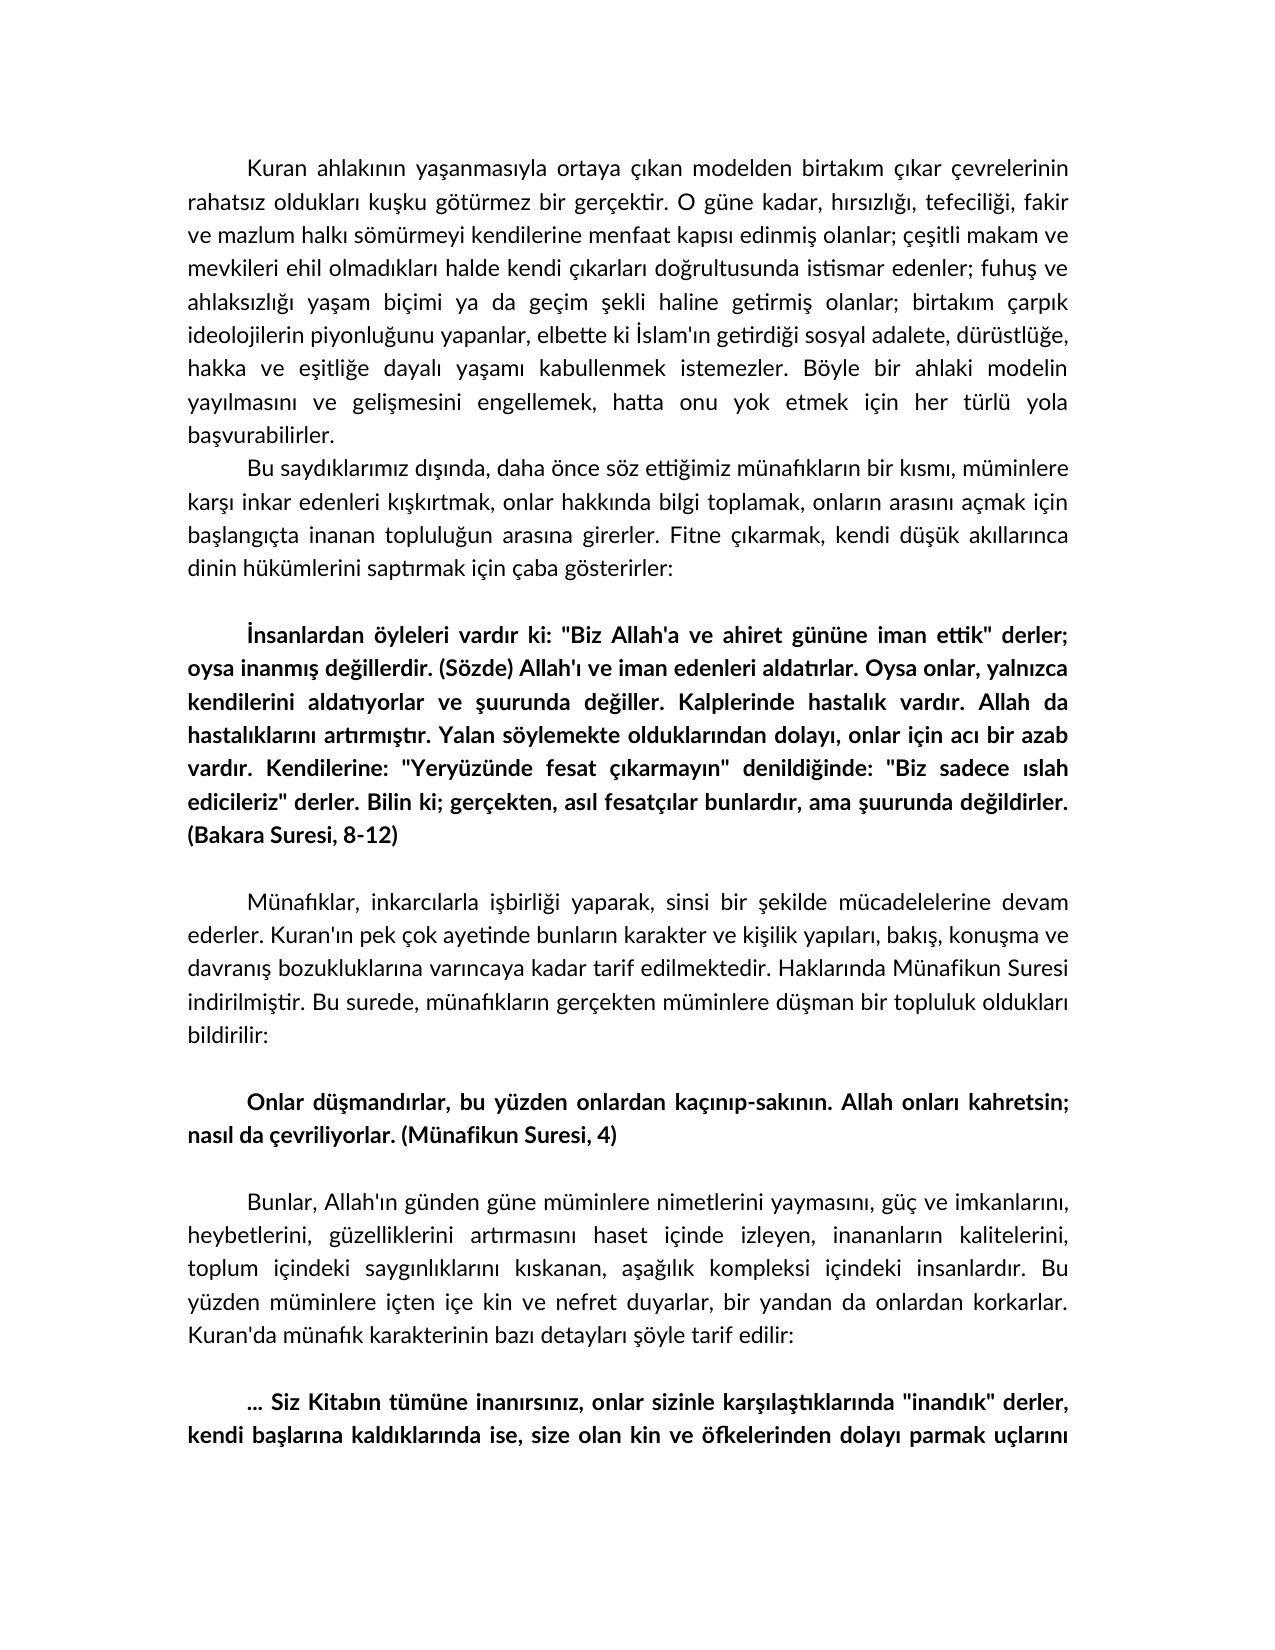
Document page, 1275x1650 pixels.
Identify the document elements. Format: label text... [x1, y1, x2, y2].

text ... Siz Kitabın tümüne inanırsınız, onlar sizinle karşılaştıklarında "inandık" derler, kendi başlarına kaldıklarında ise, size olan kin ve öfkelerinden dolayı parmak uçlarını [187, 1383, 1070, 1450]
text Kuran ahlakının yaşanmasıyla ortaya çıkan modelden birtakım çıkar çevrelerinin rahatsız oldukları kuşku götürmez bir gerçektir. O güne kadar, hırsızlığı, tefeciliği, fakir ve mazlum halkı sömürmeyi kendilerine menfaat kapısı edinmiş olanlar; çeşitli makam ve mevkileri ehil olmadıkları halde kendi çıkarları doğrultusunda istismar edenler; fuhuş ve ahlaksızlığı yaşam biçimi ya da geçim şekli haline getirmiş olanlar; birtakım çarpık ideolojilerin piyonluğunu yapanlar, elbette ki İslam'ın getirdiği sosyal adalete, dürüstlüğe, hakka ve eşitliğe dayalı yaşamı kabullenmek istemezler. Böyle bir ahlaki modelin yayılmasını ve gelişmesini engellemek, hatta onu yok etmek için her türlü yola başvurabilirler. [187, 150, 1070, 450]
text Münafıklar, inkarcılarla işbirliği yaparak, sinsi bir şekilde mücadelelerine devam ederler. Kuran'ın pek çok ayetinde bunların karakter ve kişilik yapıları, bakış, konuşma ve davranış bozukluklarına varıncaya kadar tarif edilmektedir. Haklarında Münafikun Suresi indirilmiştir. Bu surede, münafıkların gerçekten müminlere düşman bir topluluk oldukları bildirilir: [187, 883, 1070, 1050]
text Onlar düşmandırlar, bu yüzden onlardan kaçınıp-sakının. Allah onları kahretsin; nasıl da çevriliyorlar. (Münafikun Suresi, 4) [187, 1083, 1070, 1150]
text İnsanlardan öyleleri vardır ki: "Biz Allah'a ve ahiret gününe iman ettik" derler; oysa inanmış değillerdir. (Sözde) Allah'ı ve iman edenleri aldatırlar. Oysa onlar, yalnızca kendilerini aldatıyorlar ve şuurunda değiller. Kalplerinde hastalık vardır. Allah da hastalıklarını artırmıştır. Yalan söylemekte olduklarından dolayı, onlar için acı bir azab vardır. Kendilerine: "Yeryüzünde fesat çıkarmayın" denildiğinde: "Biz sadece ıslah edicileriz" derler. Bilin ki; gerçekten, asıl fesatçılar bunlardır, ama şuurunda değildirler. (Bakara Suresi, 8-12) [187, 617, 1070, 850]
text Bunlar, Allah'ın günden güne müminlere nimetlerini yaymasını, güç ve imkanlarını, heybetlerini, güzelliklerini artırmasını haset içinde izleyen, inananların kalitelerini, toplum içindeki saygınlıklarını kıskanan, aşağılık kompleksi içindeki insanlardır. Bu yüzden müminlere içten içe kin ve nefret duyarlar, bir yandan da onlardan korkarlar. Kuran'da münafık karakterinin bazı detayları şöyle tarif edilir: [187, 1183, 1070, 1350]
text Bu saydıklarımız dışında, daha önce söz ettiğimiz münafıkların bir kısmı, müminlere karşı inkar edenleri kışkırtmak, onlar hakkında bilgi toplamak, onların arasını açmak için başlangıçta inanan topluluğun arasına girerler. Fitne çıkarmak, kendi düşük akıllarınca dinin hükümlerini saptırmak için çaba gösterirler: [187, 450, 1070, 583]
